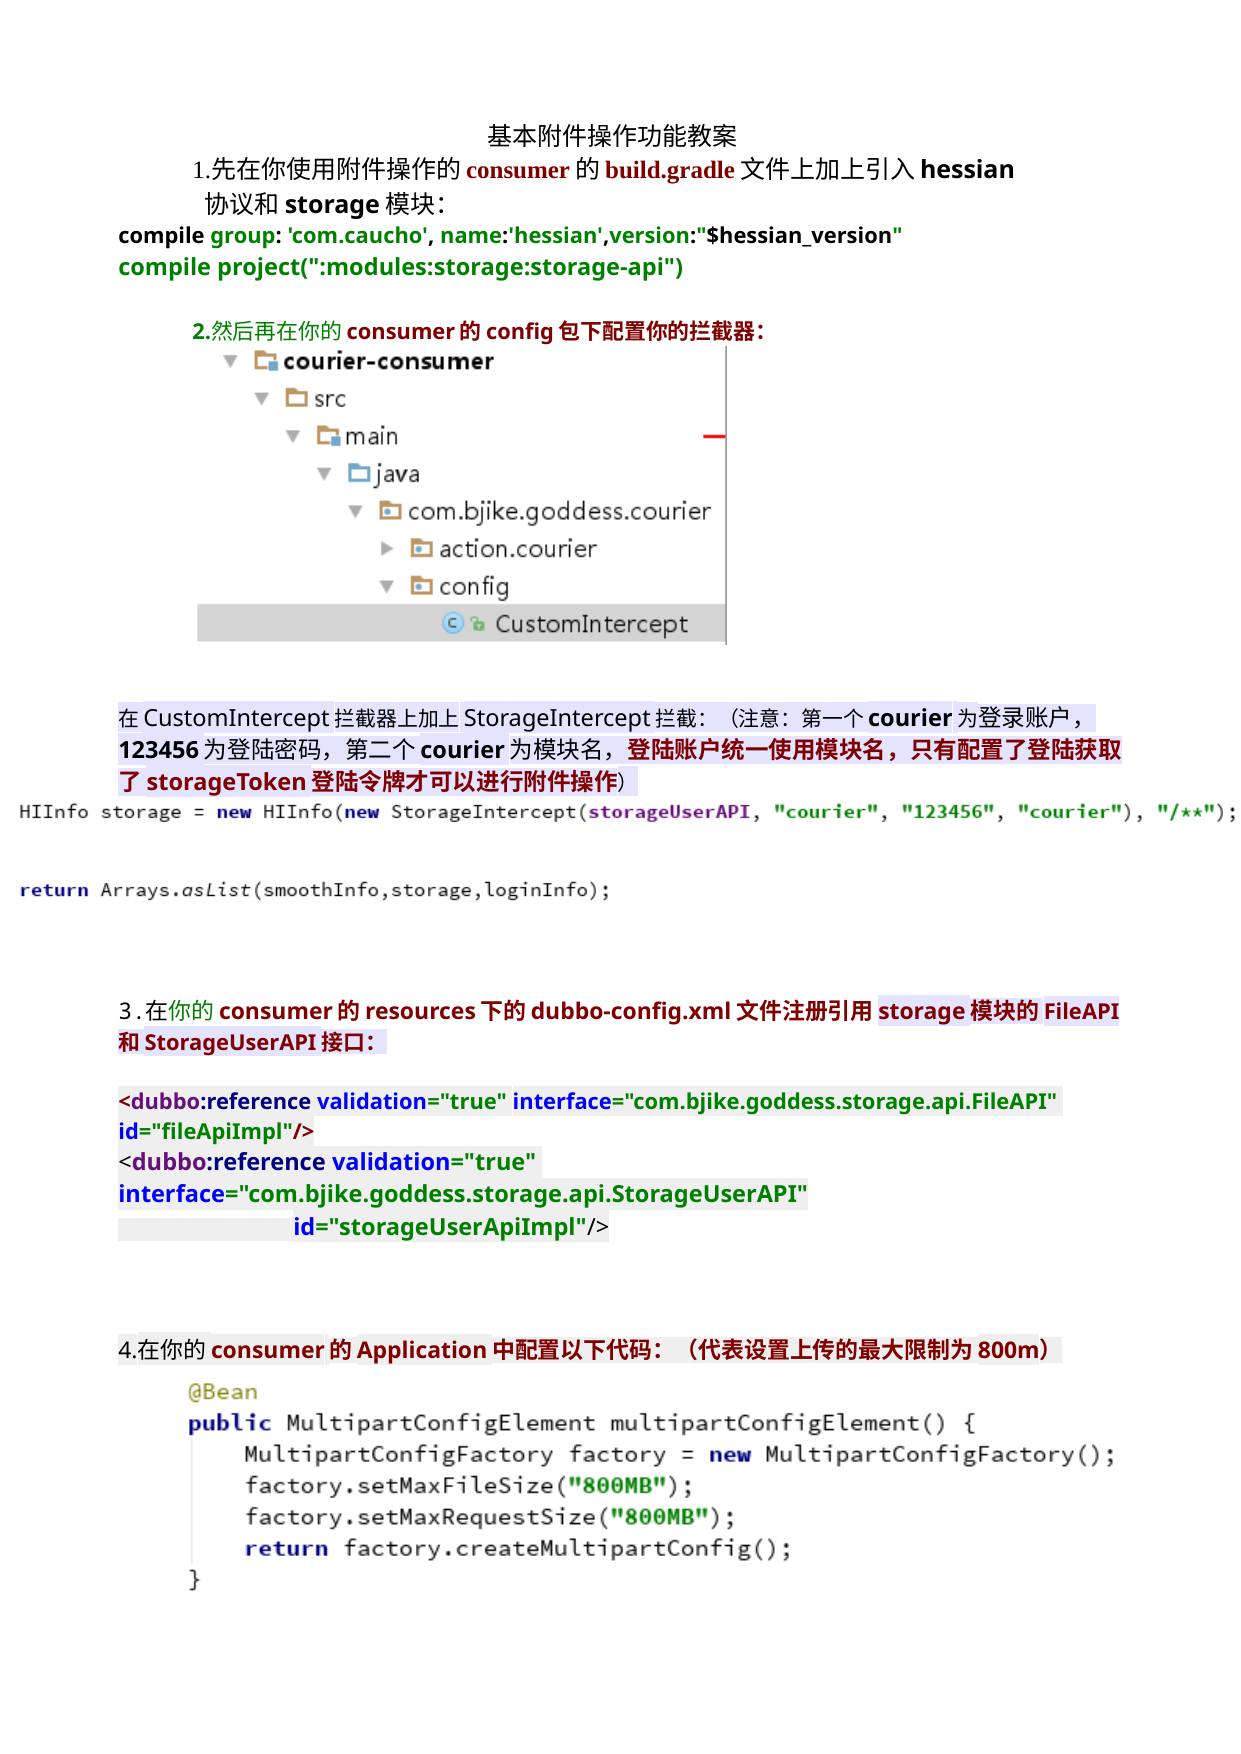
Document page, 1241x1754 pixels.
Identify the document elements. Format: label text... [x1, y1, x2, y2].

text <dubbo:reference validation="true" interface="com.bjike.goddess.storage.api.FileAPI" id="fileApiImpl"/> [118, 1086, 1122, 1146]
text compile group: 'com.caucho', name:'hessian',version:"$hessian_version" [118, 220, 1122, 250]
text 4.在你的consumer的Application中配置以下代码：（代表设置上传的最大限制为800m） [118, 1332, 1122, 1365]
text 在CustomIntercept拦截器上加上StorageIntercept拦截：（注意：第一个courier为登录账户，123456为登陆密码，第二个courier为模块名，登陆账户统一使用模块名，只有配置了登陆获取了storageToken登陆令牌才可以进行附件操作） [118, 701, 1122, 797]
text 协议和storage模块： [118, 186, 1122, 220]
text compile project(":modules:storage:storage-api") [118, 250, 1122, 282]
picture [174, 1368, 1118, 1603]
text 基本附件操作功能教案 [118, 118, 1122, 152]
text id="storageUserApiImpl"/> [118, 1210, 1122, 1242]
text <dubbo:reference validation="true" interface="com.bjike.goddess.storage.api.StorageUserAPI" [118, 1146, 1122, 1210]
text 1.先在你使用附件操作的consumer的build.gradle文件上加上引入hessian [118, 152, 1122, 186]
text 3.在你的consumer的resources下的dubbo-config.xml文件注册引用storage模块的FileAPI和StorageUserAPI接口： [118, 993, 1122, 1056]
picture [0, 797, 1241, 908]
picture [197, 346, 727, 645]
text 2.然后再在你的consumer的config包下配置你的拦截器： [118, 314, 1122, 346]
